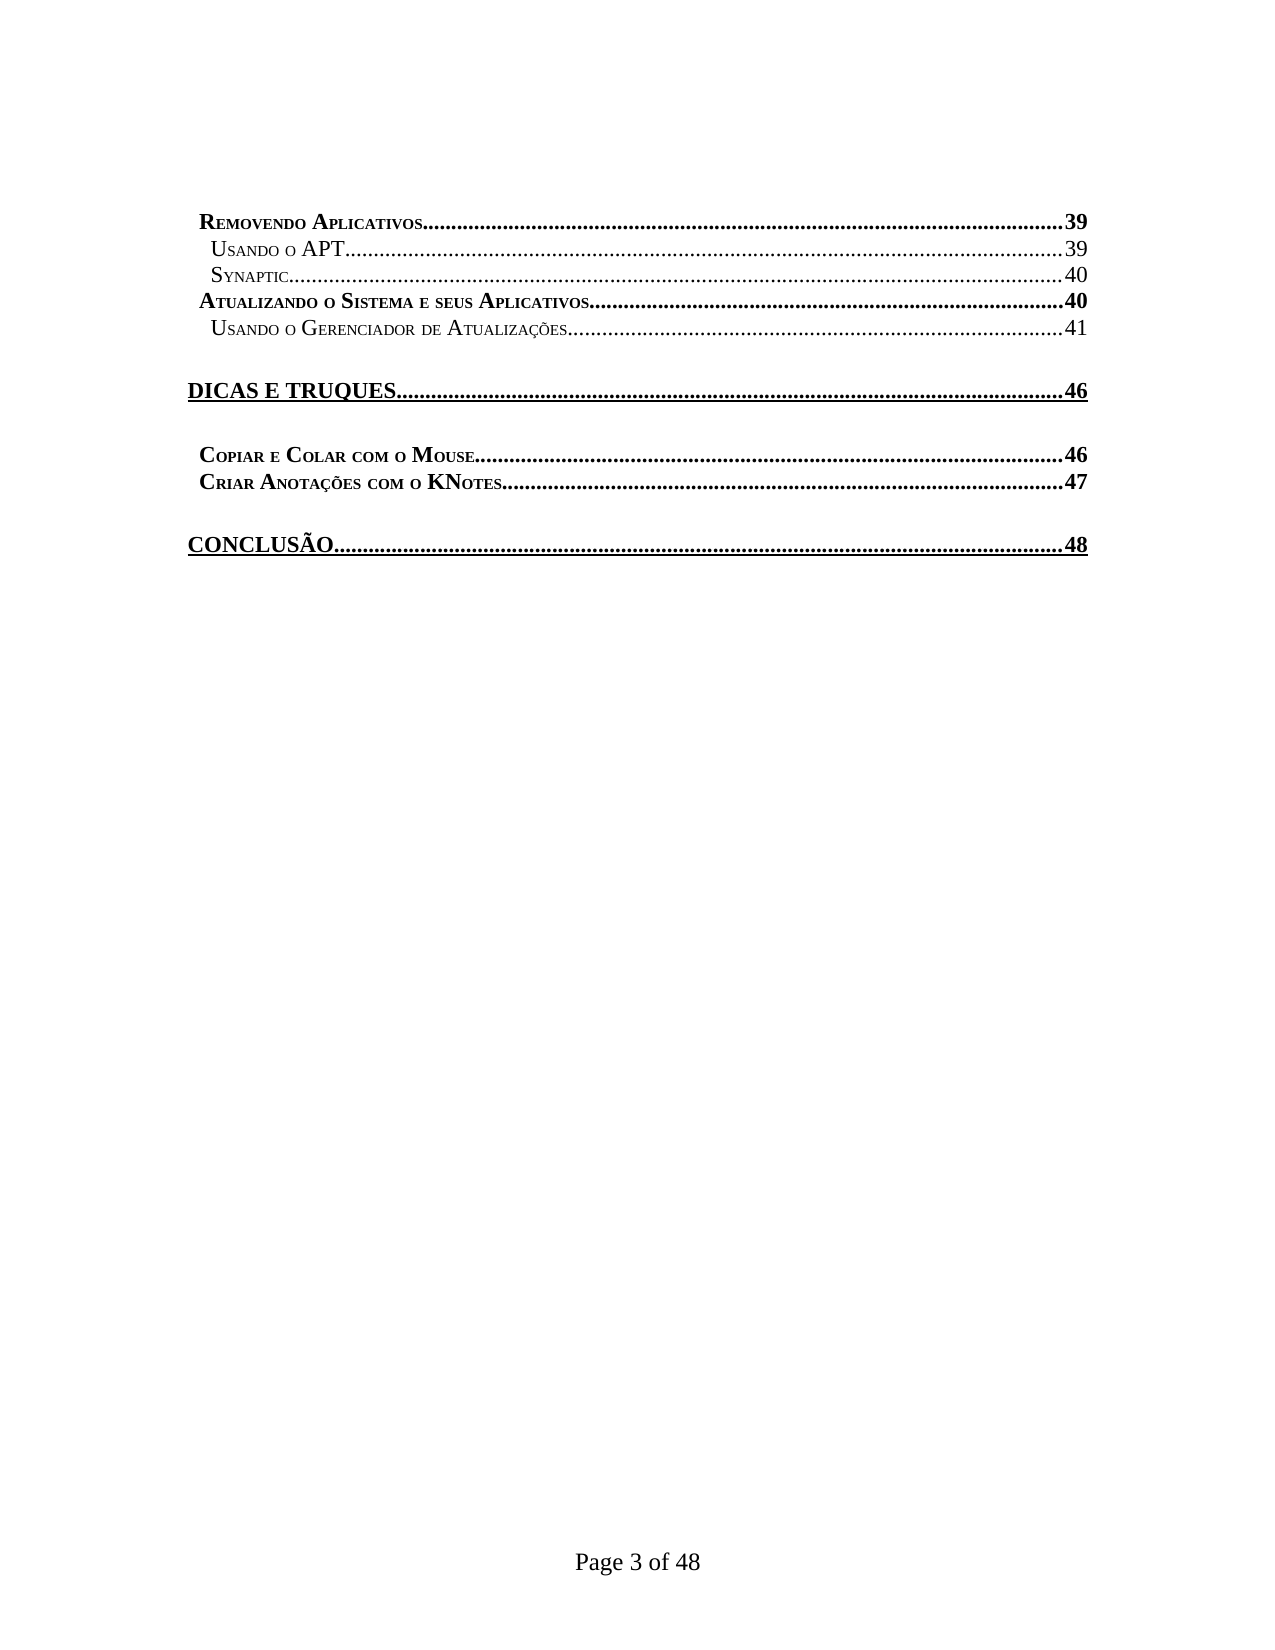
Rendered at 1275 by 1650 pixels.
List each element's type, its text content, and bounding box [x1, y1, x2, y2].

text Criar Anotações com o KNotes 47 [187, 468, 1087, 494]
text Usando o APT 39 [187, 234, 1087, 261]
text Atualizando o Sistema e seus Aplicativos 40 [187, 287, 1087, 314]
text Removendo Aplicativos 39 [187, 208, 1087, 234]
text Dicas e Truques 46 [187, 377, 1087, 400]
text Copiar e Colar com o Mouse 46 [187, 441, 1087, 468]
text Synaptic 40 [187, 261, 1087, 287]
text Conclusão 48 [187, 532, 1087, 554]
text Usando o Gerenciador de Atualizações 41 [187, 314, 1087, 340]
